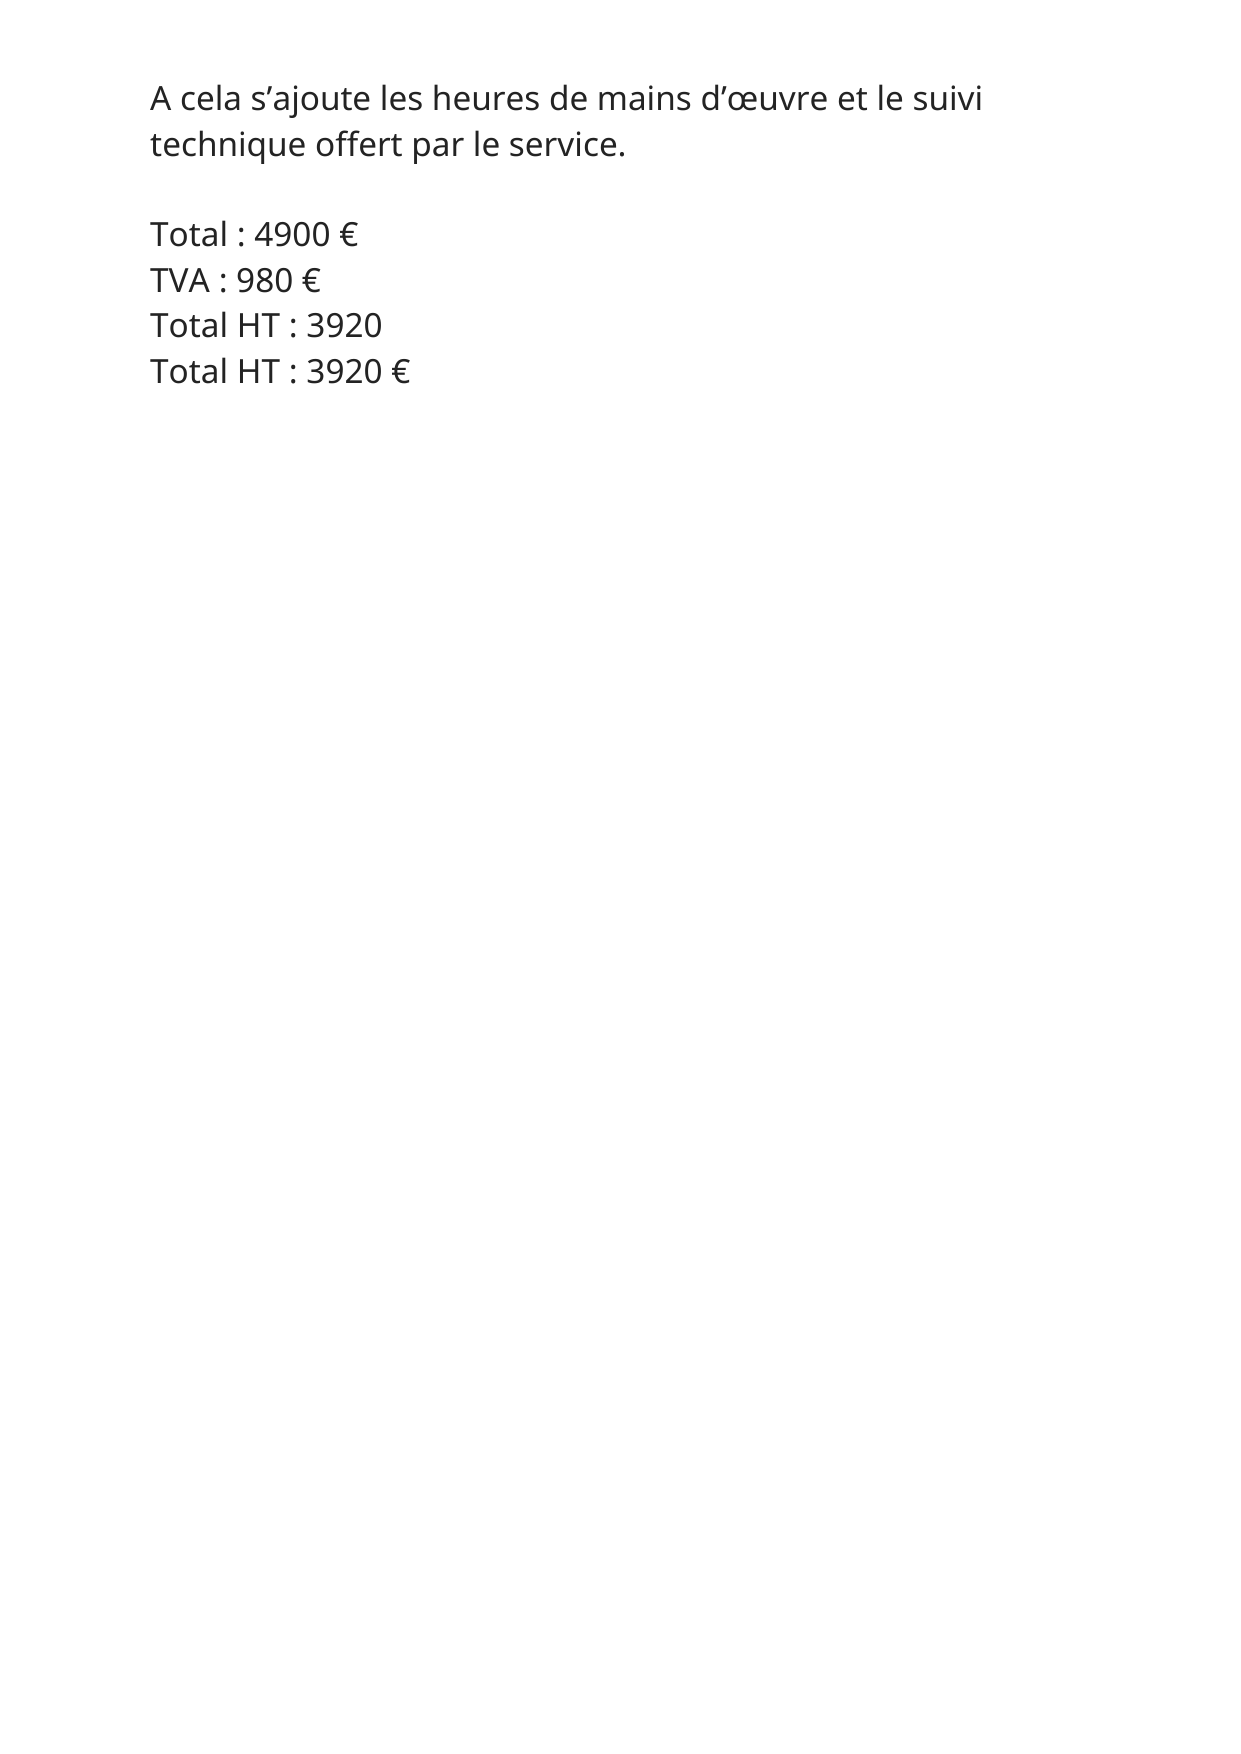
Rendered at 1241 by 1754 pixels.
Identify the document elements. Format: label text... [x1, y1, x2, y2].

text Total HT : 3920 € [150, 347, 1090, 393]
text Total HT : 3920 [150, 302, 1090, 347]
text A cela s’ajoute les heures de mains d’œuvre et le suivi technique offert par le service. Total : 4900 € [150, 75, 1090, 257]
text TVA : 980 € [150, 257, 1090, 302]
